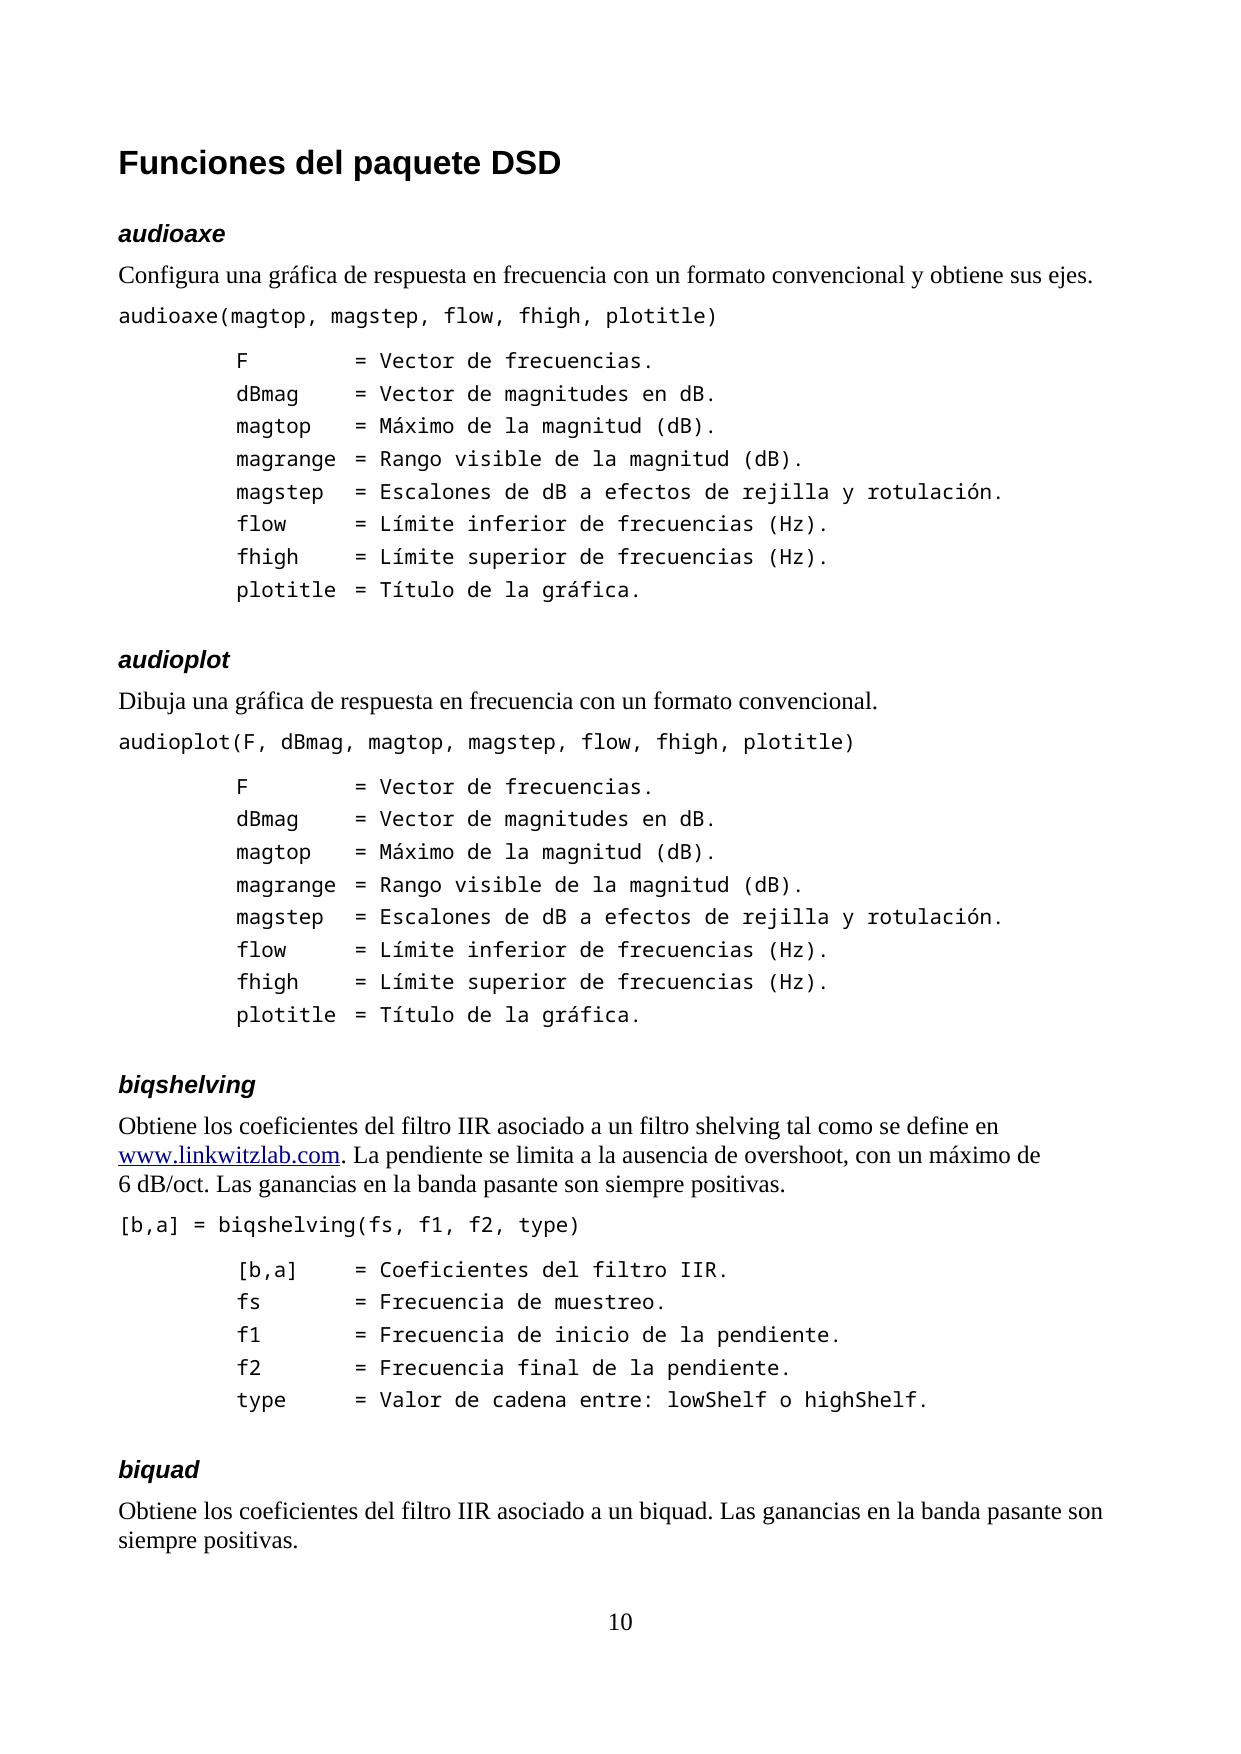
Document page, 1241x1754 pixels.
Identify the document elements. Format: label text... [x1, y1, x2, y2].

subtitle biquad [118, 1455, 1122, 1484]
text Obtiene los coeficientes del filtro IIR asociado a un filtro shelving tal como se define en www.linkwitzlab.com. La pendiente se limita a la ausencia de overshoot, con un máximo de 6 dB/oct. Las ganancias en la banda pasante son siempre positivas. [118, 1111, 1122, 1197]
text Obtiene los coeficientes del filtro IIR asociado a un biquad. Las ganancias en la banda pasante son siempre positivas. [118, 1496, 1122, 1554]
text Dibuja una gráfica de respuesta en frecuencia con un formato convencional. [118, 686, 1122, 714]
text [b,a] = Coeficientes del filtro IIR. fs = Frecuencia de muestreo. f1 = Frecuencia de inicio de la pendiente. f2 = Frecuencia final de la pendiente. type = Valor de cadena entre: lowShelf o highShelf. [118, 1255, 1122, 1414]
subtitle biqshelving [118, 1070, 1122, 1099]
text audioplot(F, dBmag, magtop, magstep, flow, fhigh, plotitle) [118, 727, 1122, 755]
text F = Vector de frecuencias. dBmag = Vector de magnitudes en dB. magtop = Máximo de la magnitud (dB). magrange = Rango visible de la magnitud (dB). magstep = Escalones de dB a efectos de rejilla y rotulación. flow = Límite inferior de frecuencias (Hz). fhigh = Límite superior de frecuencias (Hz). plotitle = Título de la gráfica. [118, 346, 1122, 603]
subtitle audioplot [118, 645, 1122, 673]
text [b,a] = biqshelving(fs, f1, f2, type) [118, 1210, 1122, 1238]
text F = Vector de frecuencias. dBmag = Vector de magnitudes en dB. magtop = Máximo de la magnitud (dB). magrange = Rango visible de la magnitud (dB). magstep = Escalones de dB a efectos de rejilla y rotulación. flow = Límite inferior de frecuencias (Hz). fhigh = Límite superior de frecuencias (Hz). plotitle = Título de la gráfica. [118, 772, 1122, 1028]
subtitle Funciones del paquete DSD [118, 143, 1122, 182]
text audioaxe(magtop, magstep, flow, fhigh, plotitle) [118, 301, 1122, 330]
text Configura una gráfica de respuesta en frecuencia con un formato convencional y obtiene sus ejes. [118, 260, 1122, 289]
subtitle audioaxe [118, 219, 1122, 248]
